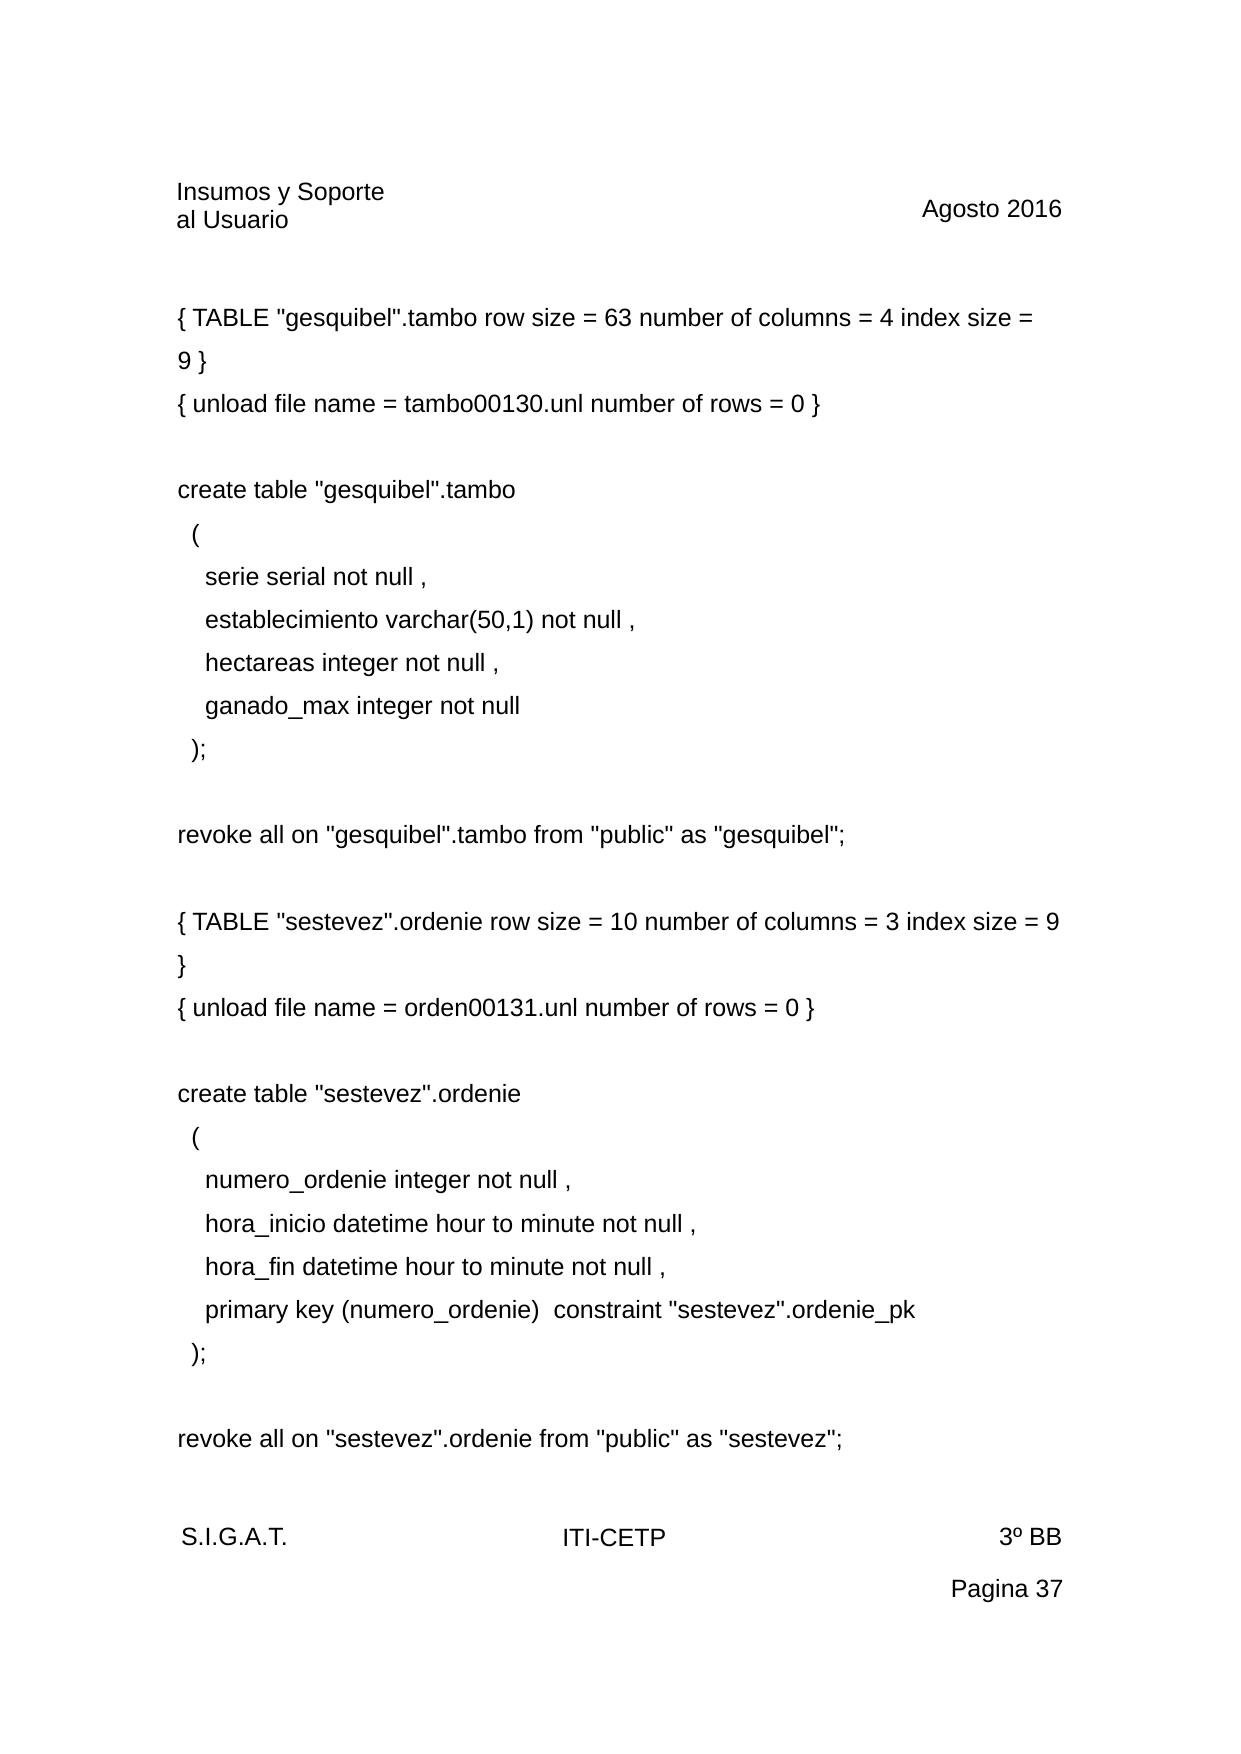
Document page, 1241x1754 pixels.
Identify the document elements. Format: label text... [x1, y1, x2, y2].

text { TABLE "gesquibel".tambo row size = 63 number of columns = 4 index size = 9 } { unload file name = tambo00130.unl number of rows = 0 } create table "gesquibel".tambo ( serie serial not null , establecimiento varchar(50,1) not null , hectareas integer not null , ganado_max integer not null ); revoke all on "gesquibel".tambo from "public" as "gesquibel"; { TABLE "sestevez".ordenie row size = 10 number of columns = 3 index size = 9 } { unload file name = orden00131.unl number of rows = 0 } create table "sestevez".ordenie ( numero_ordenie integer not null , hora_inicio datetime hour to minute not null , hora_fin datetime hour to minute not null , primary key (numero_ordenie) constraint "sestevez".ordenie_pk ); revoke all on "sestevez".ordenie from "public" as "sestevez"; [177, 260, 1063, 1453]
